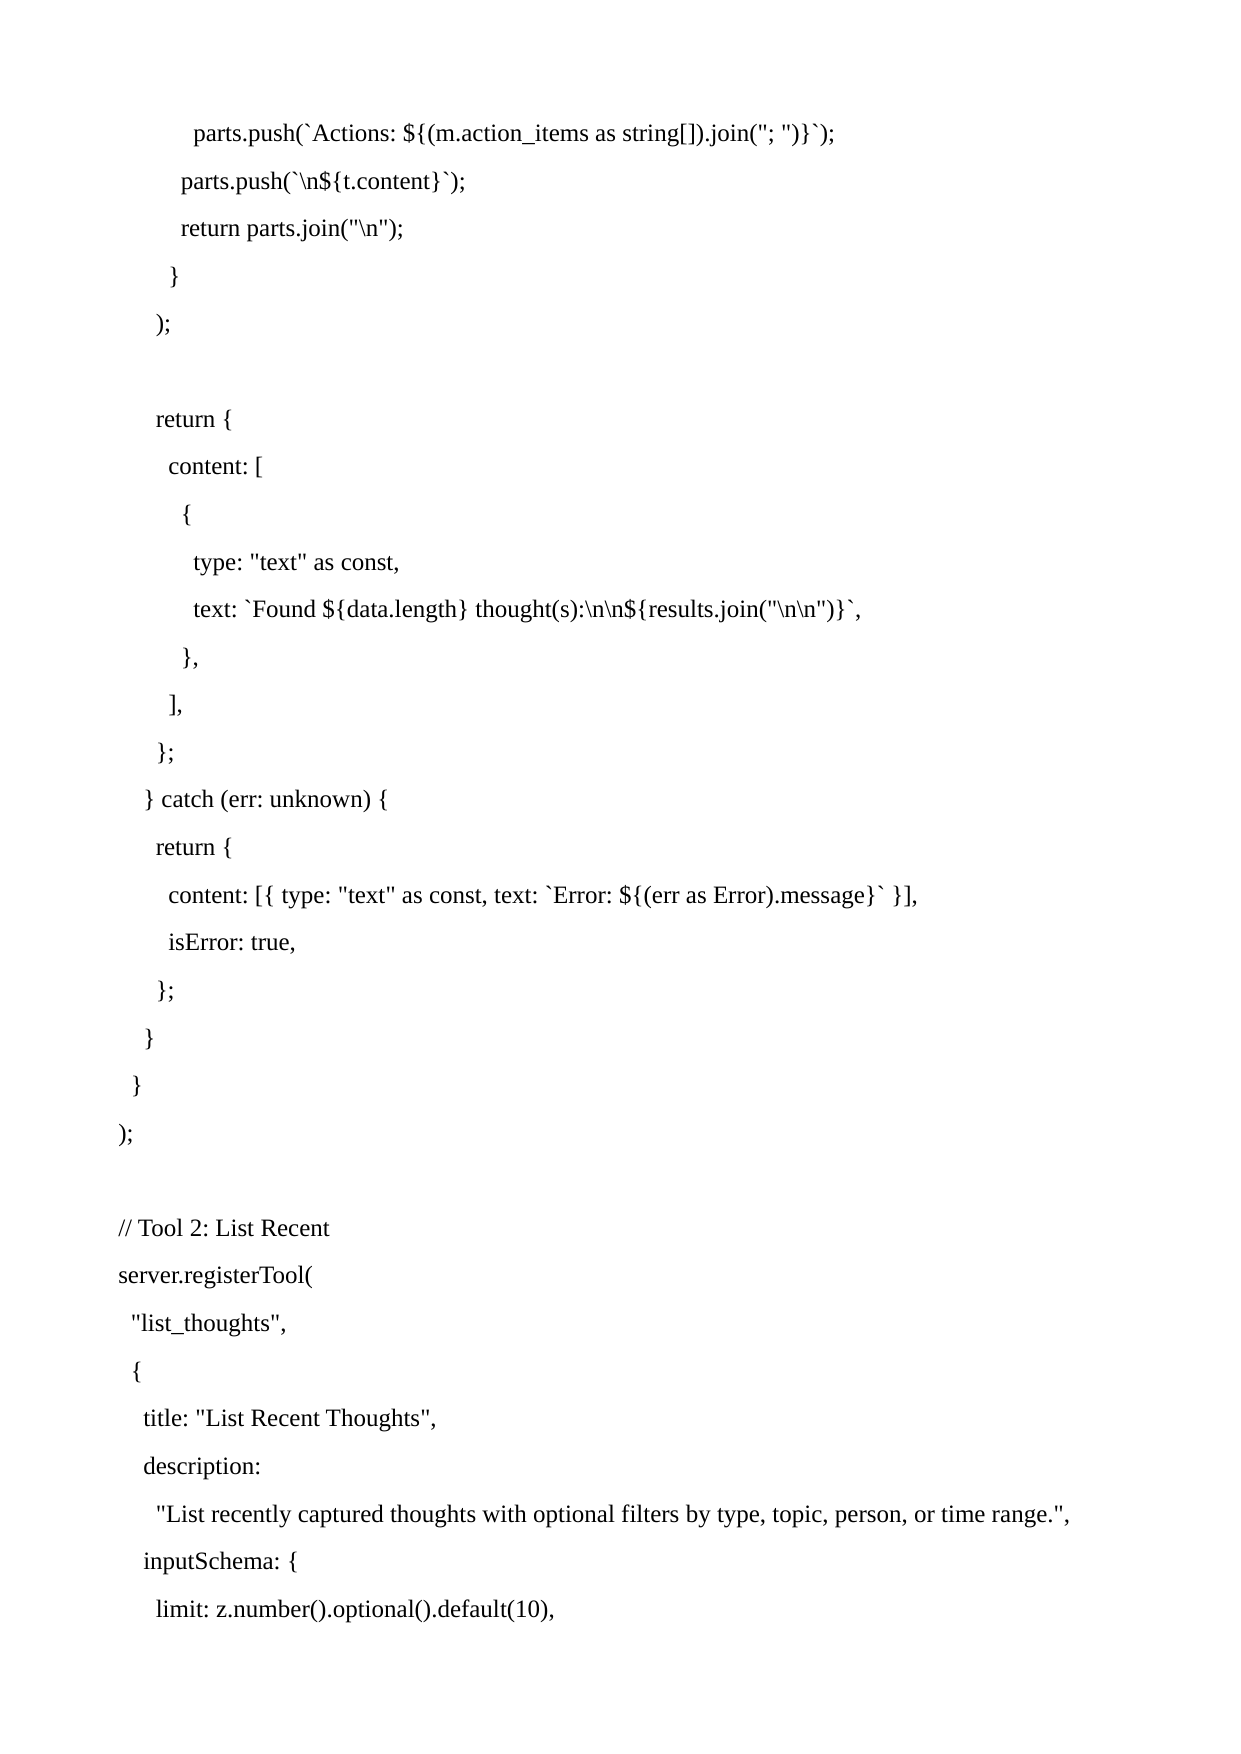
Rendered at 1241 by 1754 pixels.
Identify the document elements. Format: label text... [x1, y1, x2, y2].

text ], [118, 689, 1122, 718]
text content: [ [118, 451, 1122, 480]
text title: "List Recent Thoughts", [118, 1403, 1122, 1432]
text inputSchema: { [118, 1546, 1122, 1575]
text content: [{ type: "text" as const, text: `Error: ${(err as Error).message}` }], [118, 880, 1122, 908]
text "list_thoughts", [118, 1308, 1122, 1337]
text "List recently captured thoughts with optional filters by type, topic, person, or time range.", [118, 1499, 1122, 1527]
text }, [118, 642, 1122, 671]
text parts.push(`Actions: ${(m.action_items as string[]).join("; ")}`); [118, 118, 1122, 147]
text { [118, 1356, 1122, 1384]
text limit: z.number().optional().default(10), [118, 1594, 1122, 1623]
text type: "text" as const, [118, 547, 1122, 575]
text // Tool 2: List Recent [118, 1213, 1122, 1242]
text } [118, 1070, 1122, 1099]
text server.registerTool( [118, 1261, 1122, 1289]
text parts.push(`\n${t.content}`); [118, 166, 1122, 194]
text }; [118, 975, 1122, 1004]
text } [118, 261, 1122, 290]
text }; [118, 737, 1122, 766]
text } [118, 1023, 1122, 1051]
text { [118, 499, 1122, 528]
text text: `Found ${data.length} thought(s):\n\n${results.join("\n\n")}`, [118, 594, 1122, 623]
text return parts.join("\n"); [118, 213, 1122, 242]
text return { [118, 404, 1122, 432]
text ); [118, 1118, 1122, 1147]
text return { [118, 832, 1122, 861]
text description: [118, 1451, 1122, 1480]
text } catch (err: unknown) { [118, 784, 1122, 813]
text isError: true, [118, 927, 1122, 956]
text ); [118, 308, 1122, 337]
